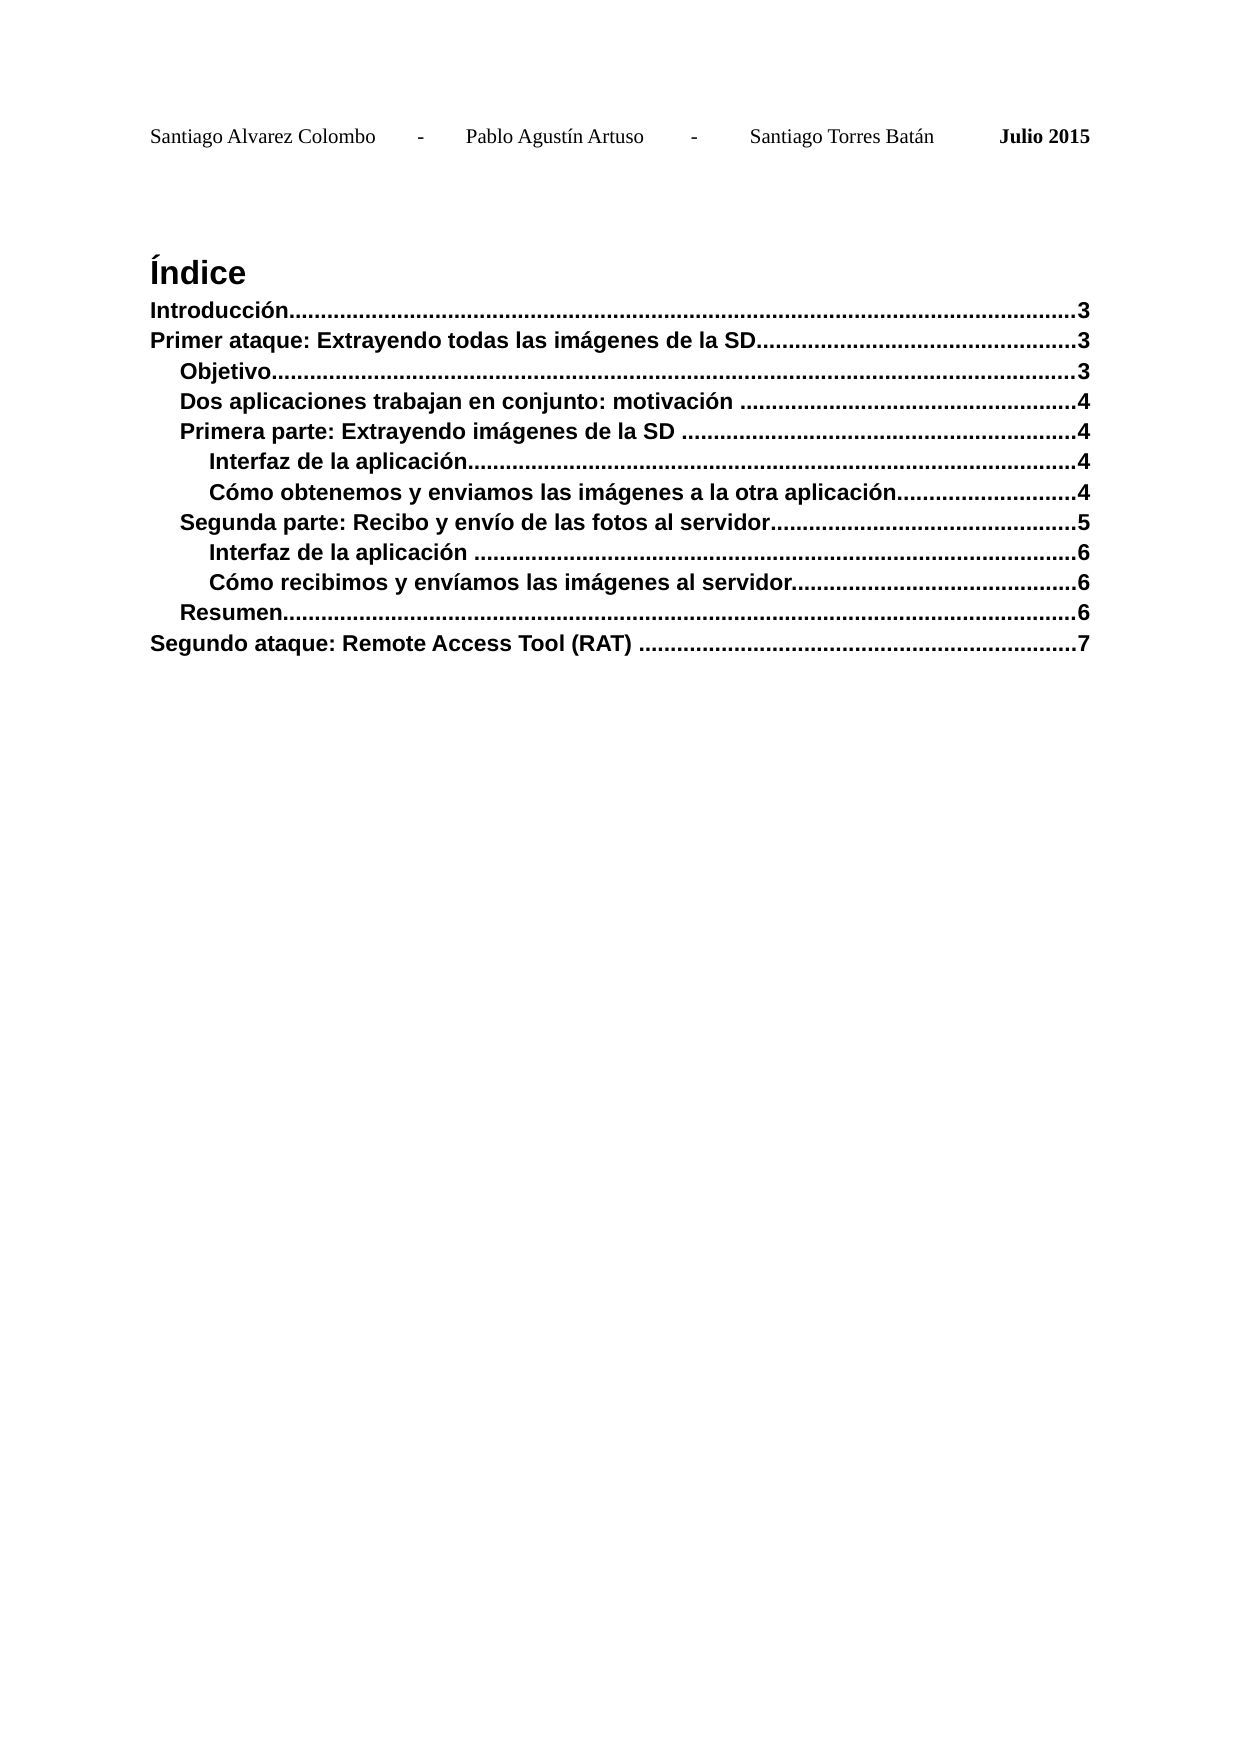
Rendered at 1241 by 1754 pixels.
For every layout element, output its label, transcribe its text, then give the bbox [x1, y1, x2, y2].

text Dos aplicaciones trabajan en conjunto: motivación 4 [179, 388, 1090, 414]
text Interfaz de la aplicación 4 [209, 448, 1090, 475]
subtitle Índice [150, 253, 1090, 292]
text Resumen 6 [179, 599, 1090, 626]
text Segunda parte: Recibo y envío de las fotos al servidor 5 [179, 509, 1090, 535]
text Introducción 3 [150, 297, 1090, 324]
text Primer ataque: Extrayendo todas las imágenes de la SD. 3 [150, 327, 1090, 354]
text Segundo ataque: Remote Access Tool (RAT) 7 [150, 629, 1090, 656]
text Cómo obtenemos y enviamos las imágenes a la otra aplicación 4 [209, 478, 1090, 505]
text Cómo recibimos y envíamos las imágenes al servidor. 6 [209, 569, 1090, 596]
text Primera parte: Extrayendo imágenes de la SD 4 [179, 418, 1090, 444]
text Interfaz de la aplicación 6 [209, 539, 1090, 565]
text Objetivo 3 [179, 358, 1090, 384]
